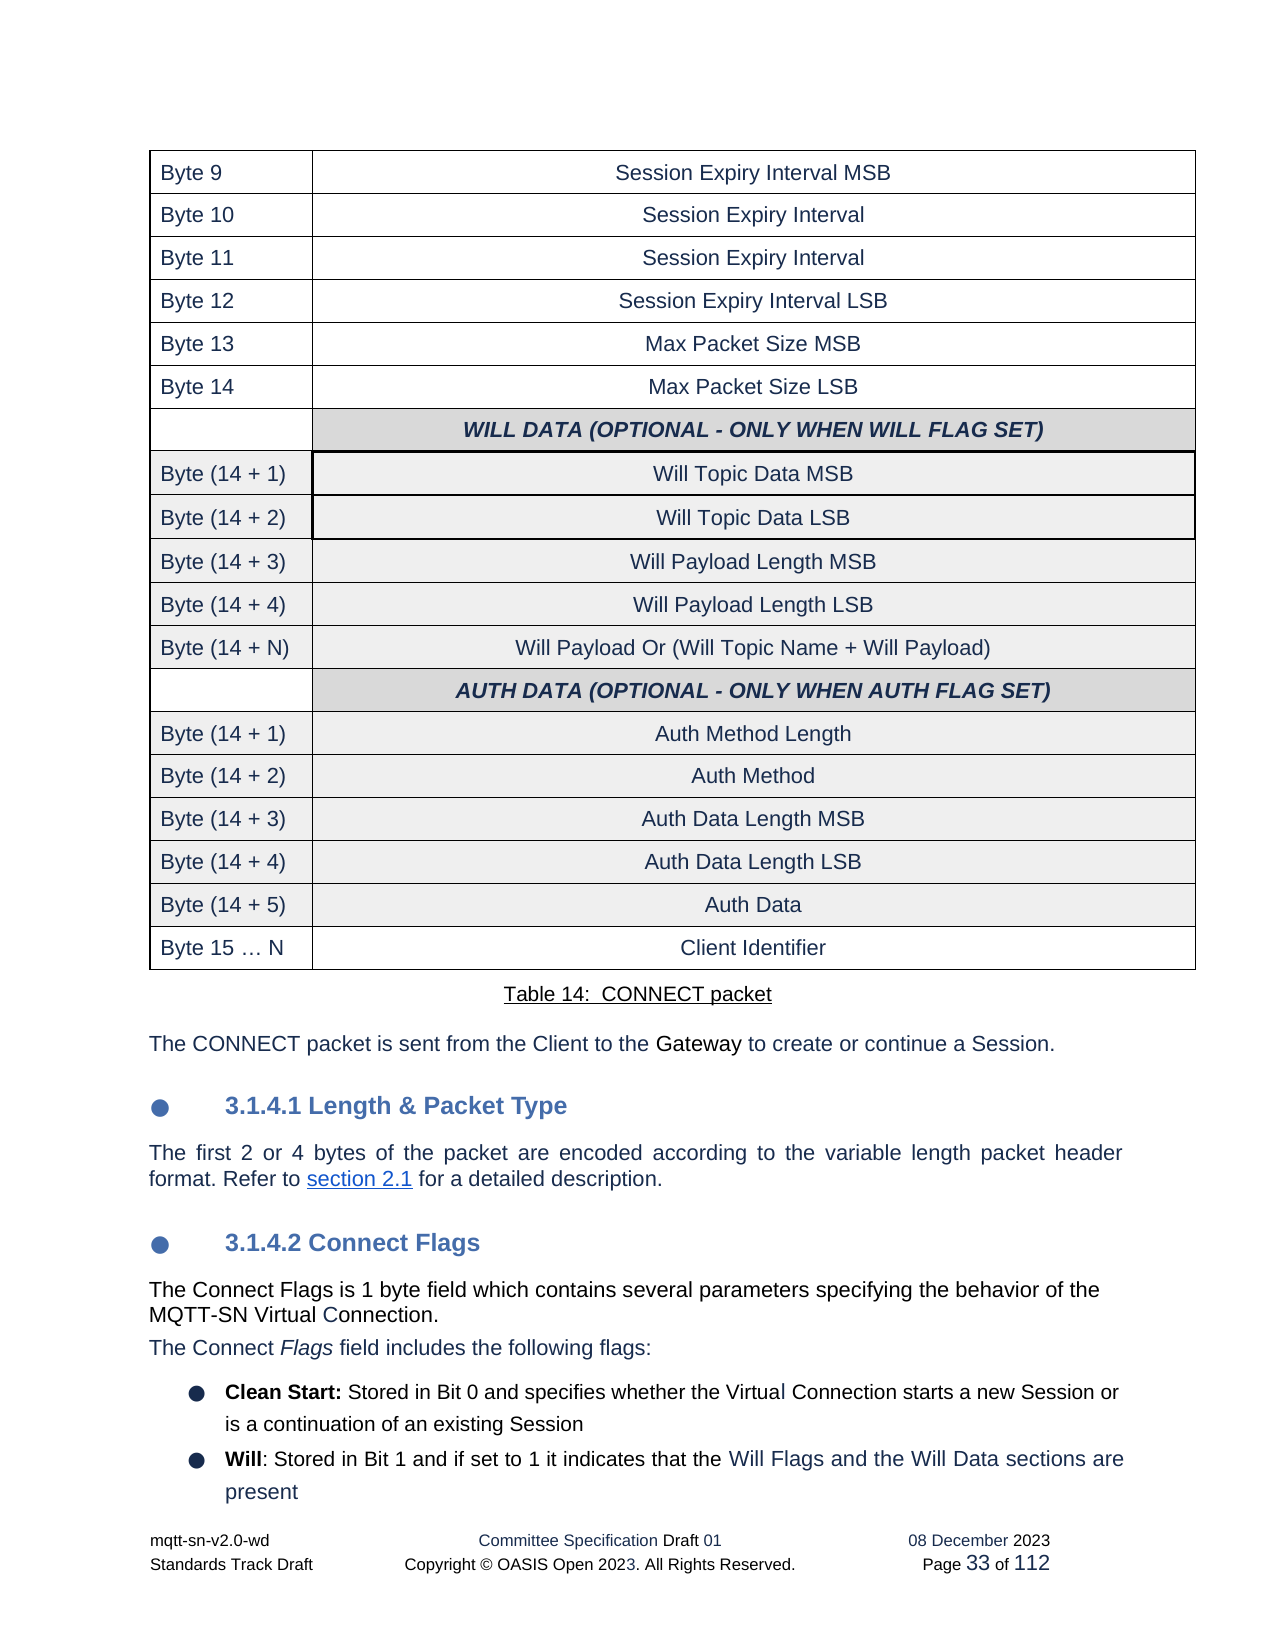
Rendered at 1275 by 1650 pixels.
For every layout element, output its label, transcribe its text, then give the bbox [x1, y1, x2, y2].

table_cell [151, 669, 312, 711]
table_cell Byte 9 [151, 151, 312, 193]
table_cell Will Payload Or (Will Topic Name + Will Payload) [313, 626, 1195, 668]
table_cell Session Expiry Interval LSB [313, 280, 1195, 322]
text The first 2 or 4 bytes of the packet are encoded according to the variable length packet header format. Refer to section 2.1 for a detailed description. [148, 1140, 1124, 1191]
table_cell Session Expiry Interval MSB [313, 151, 1195, 193]
table_cell [151, 409, 312, 450]
table_cell Will Topic Data MSB [314, 453, 1194, 494]
table_cell Byte (14 + 4) [151, 583, 312, 625]
list Clean Start: Stored in Bit 0 and specifies whether the Virtual Connection starts a new Session or is a continuation of an existing Session [187, 1369, 1124, 1436]
text The Connect Flags field includes the following flags: [148, 1335, 1124, 1361]
table_cell Auth Method [313, 755, 1195, 797]
table_cell Will Payload Length LSB [313, 583, 1195, 625]
table_cell Auth Data [313, 884, 1195, 926]
table_cell Byte (14 + 2) [151, 755, 312, 797]
table_cell Byte (14 + 5) [151, 884, 312, 926]
subtitle 3.1.4.1 Length & Packet Type [150, 1081, 1124, 1128]
table_cell Session Expiry Interval [313, 194, 1195, 236]
table_cell Auth Method Length [313, 712, 1195, 754]
table_cell Byte (14 + 2) [151, 495, 311, 538]
table_cell Byte (14 + 4) [151, 841, 312, 883]
table_cell Session Expiry Interval [313, 237, 1195, 279]
table_cell Byte 13 [151, 323, 312, 364]
table_cell Byte 12 [151, 280, 312, 322]
table_cell Byte (14 + 3) [151, 798, 312, 840]
table_cell Auth Data Length LSB [313, 841, 1195, 883]
table_cell Auth Data Length MSB [313, 798, 1195, 840]
text Table 14: CONNECT packet [150, 982, 1125, 1006]
table_cell Max Packet Size LSB [313, 366, 1195, 407]
text The CONNECT packet is sent from the Client to the Gateway to create or continue a Session. [148, 1031, 1124, 1056]
table_cell Byte 10 [151, 194, 312, 236]
table_cell Max Packet Size MSB [313, 323, 1195, 364]
table_cell Client Identifier [313, 927, 1195, 968]
subtitle 3.1.4.2 Connect Flags [150, 1217, 1124, 1264]
table_cell AUTH DATA (OPTIONAL - ONLY WHEN AUTH FLAG SET) [313, 669, 1195, 711]
table_cell Will Topic Data LSB [314, 496, 1194, 538]
table_cell Byte (14 + N) [151, 626, 312, 668]
table_cell WILL DATA (OPTIONAL - ONLY WHEN WILL FLAG SET) [313, 409, 1195, 450]
table_cell Will Payload Length MSB [313, 540, 1195, 582]
list Will: Stored in Bit 1 and if set to 1 it indicates that the Will Flags and the Will Data sections are present [187, 1436, 1124, 1504]
table_cell Byte 14 [151, 366, 312, 407]
table_cell Byte (14 + 3) [151, 539, 312, 582]
text The Connect Flags is 1 byte field which contains several parameters specifying the behavior of the MQTT-SN Virtual Connection. [148, 1277, 1124, 1327]
table_cell Byte 11 [151, 237, 312, 279]
table_cell Byte 15 … N [151, 927, 312, 968]
table_cell Byte (14 + 1) [151, 712, 312, 754]
table_cell Byte (14 + 1) [151, 451, 311, 494]
